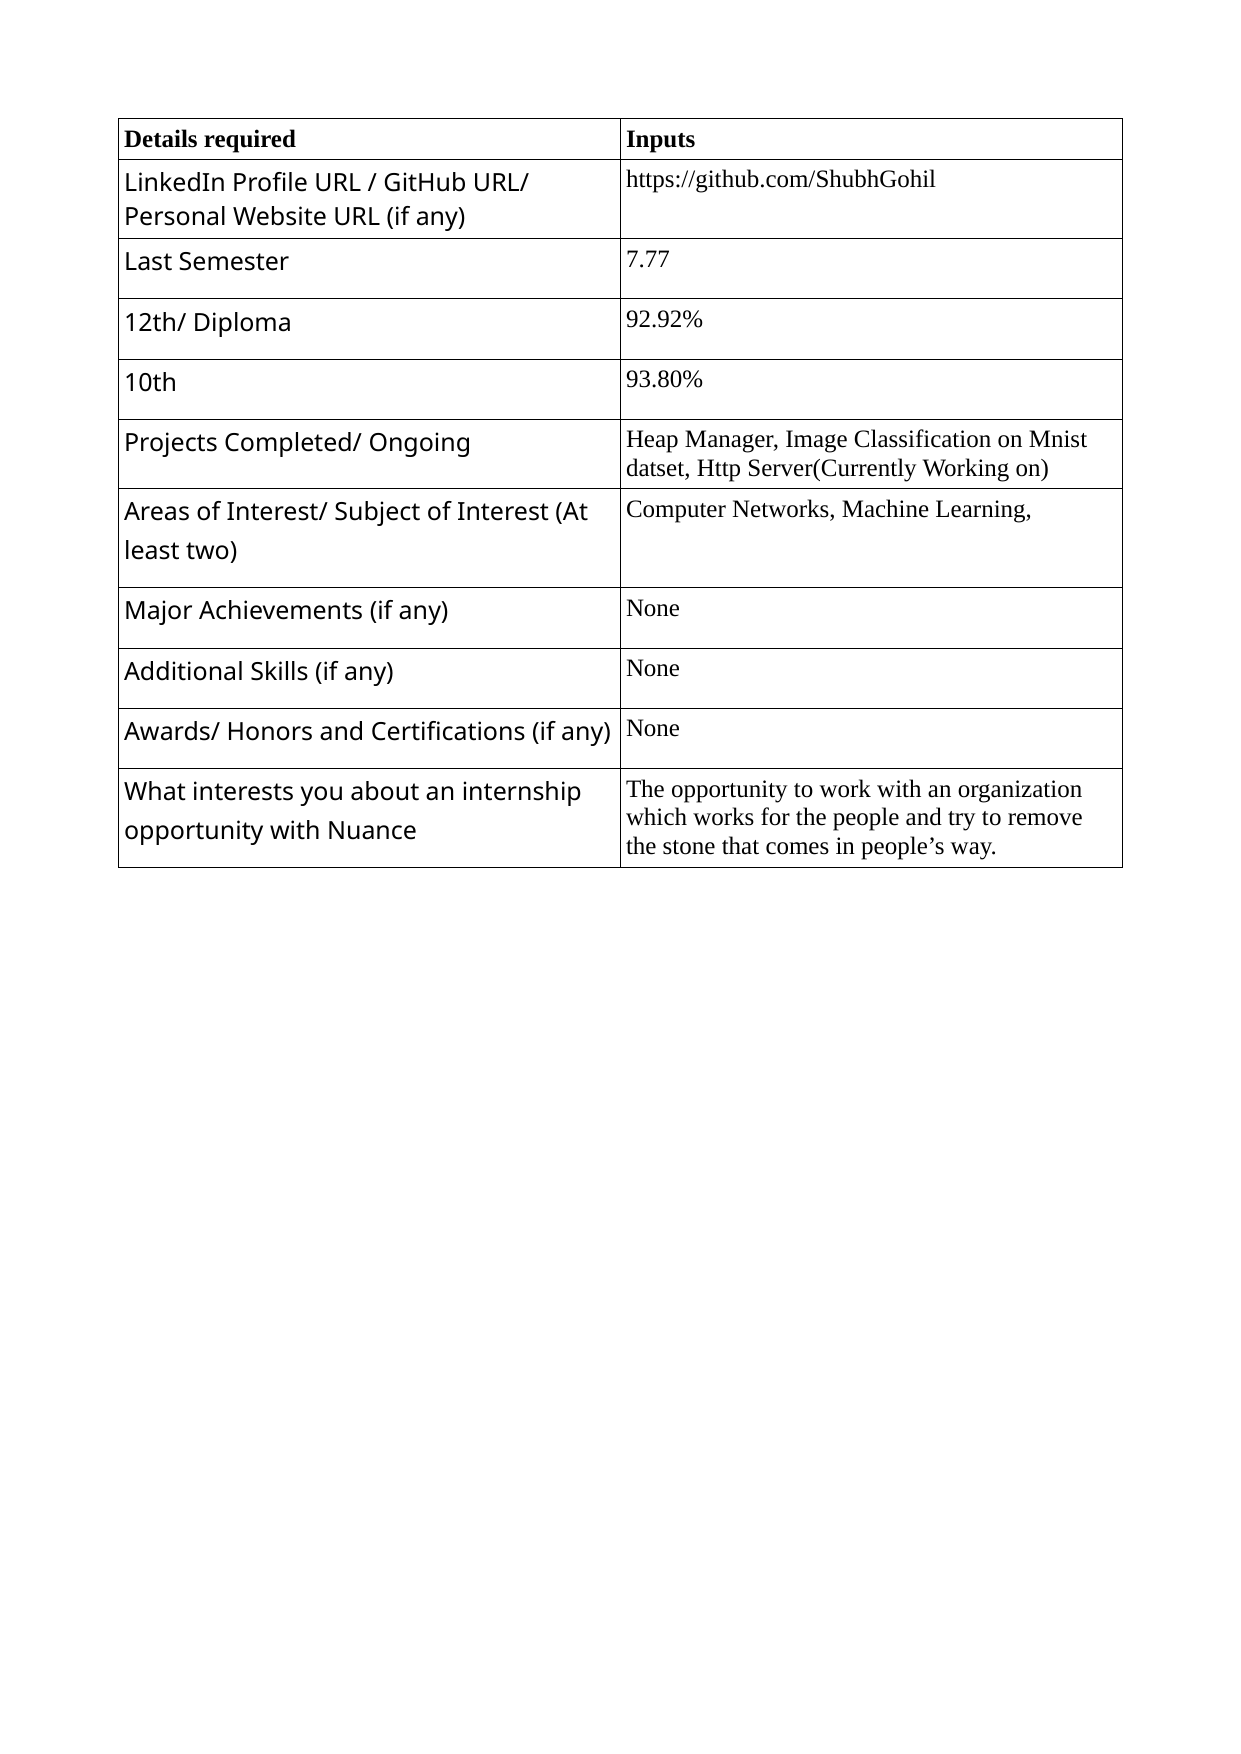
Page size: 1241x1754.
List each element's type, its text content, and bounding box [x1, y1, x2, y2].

table_cell 10th [119, 360, 620, 419]
table_cell 7.77 [621, 239, 1122, 298]
table_cell Awards/ Honors and Certifications (if any) [119, 709, 620, 768]
table_cell Additional Skills (if any) [119, 649, 620, 708]
table_cell Last Semester [119, 239, 620, 298]
table_cell None [621, 709, 1122, 768]
table_cell The opportunity to work with an organization which works for the people and try to remove the stone that comes in people’s way. [621, 769, 1122, 867]
table_cell Major Achievements (if any) [119, 588, 620, 647]
table_cell None [621, 588, 1122, 647]
table_cell None [621, 649, 1122, 708]
table_cell Projects Completed/ Ongoing [119, 420, 620, 488]
table_cell 93.80% [621, 360, 1122, 419]
table_cell 92.92% [621, 299, 1122, 358]
table_cell LinkedIn Profile URL / GitHub URL/ Personal Website URL (if any) [119, 160, 620, 238]
table_header Details required [119, 119, 620, 158]
table_header Inputs [621, 119, 1122, 158]
table_cell Areas of Interest/ Subject of Interest (At least two) [119, 489, 620, 587]
table_cell Heap Manager, Image Classification on Mnist datset, Http Server(Currently Working on) [621, 420, 1122, 488]
table_cell Computer Networks, Machine Learning, [621, 489, 1122, 587]
table_cell https://github.com/ShubhGohil [621, 160, 1122, 238]
table_cell What interests you about an internship opportunity with Nuance [119, 769, 620, 867]
table_cell 12th/ Diploma [119, 299, 620, 358]
